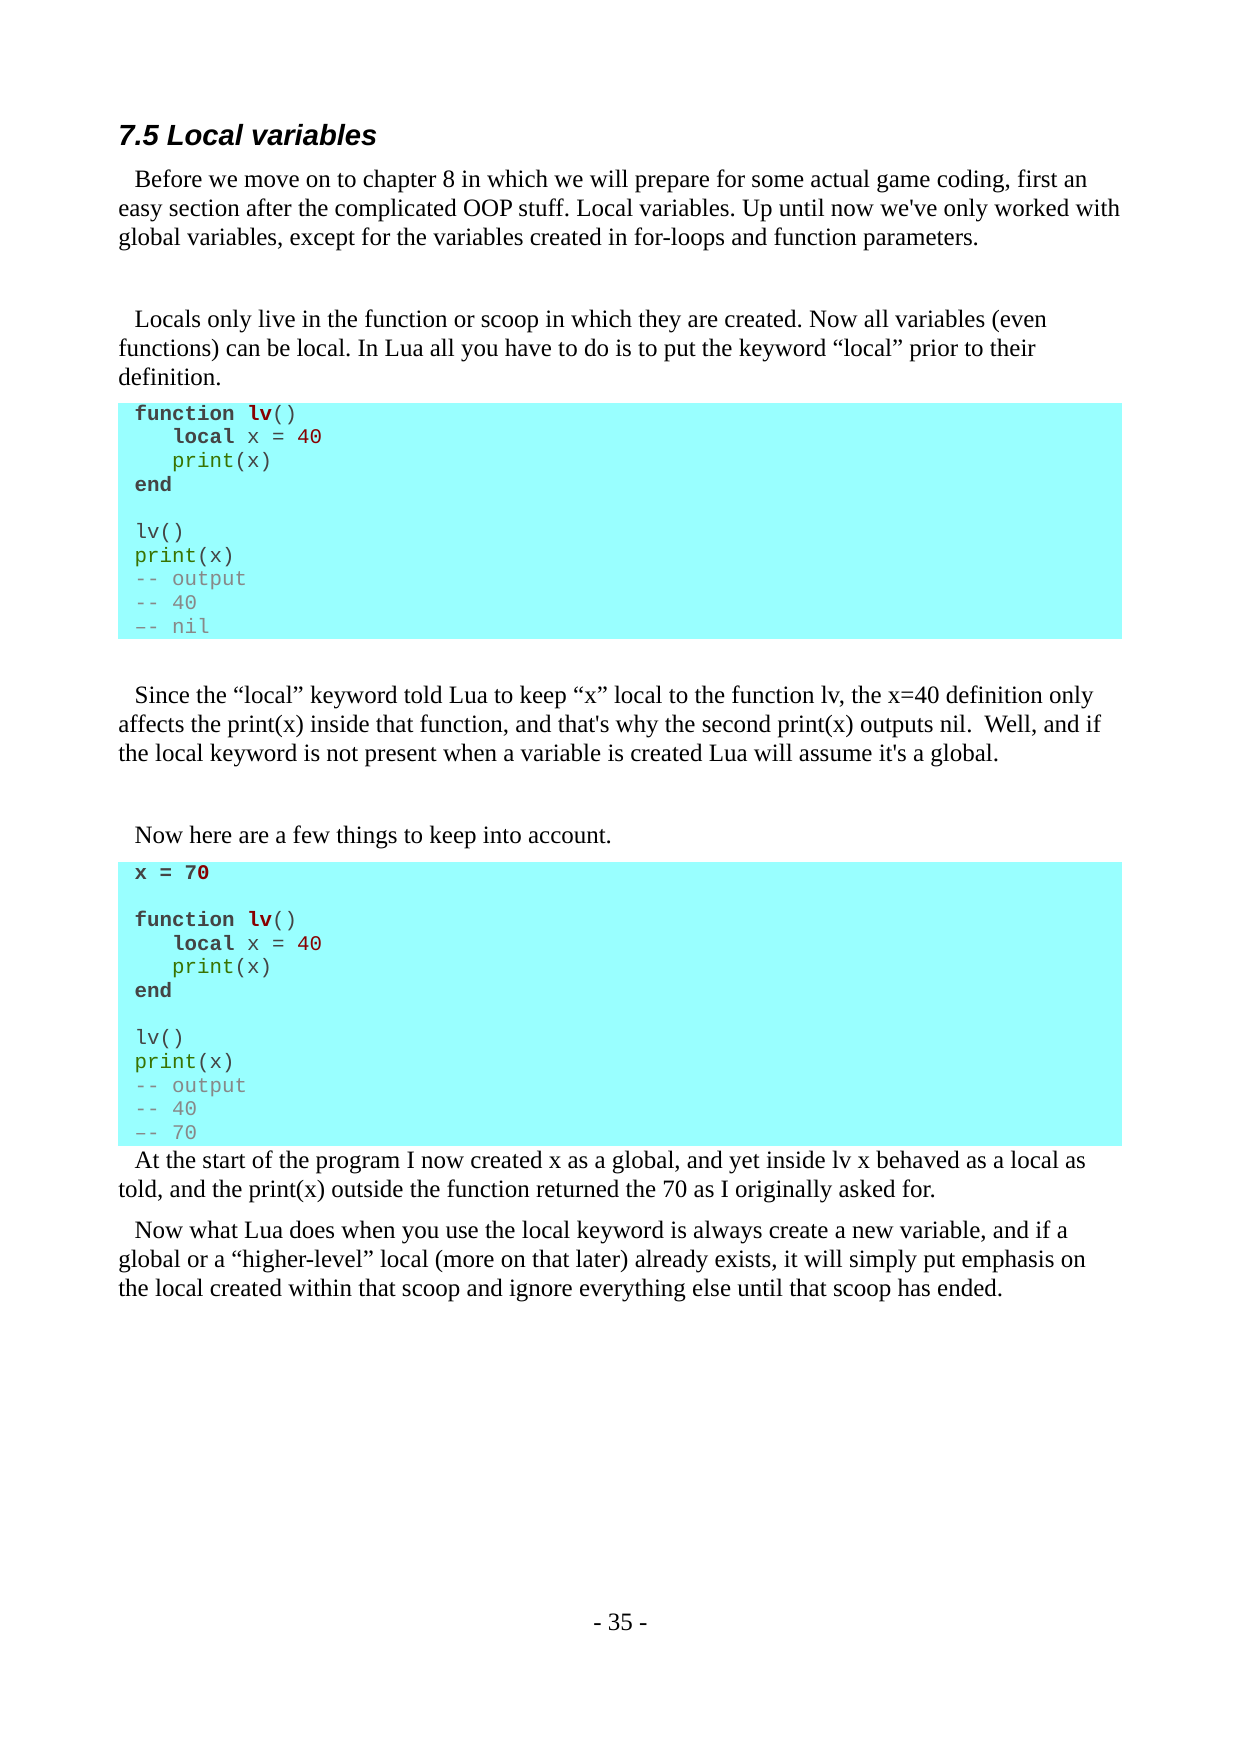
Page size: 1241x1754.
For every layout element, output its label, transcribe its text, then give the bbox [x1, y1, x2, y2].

text -- output [118, 1075, 1122, 1098]
text local x = 40 [118, 933, 1122, 956]
text -- output [118, 568, 1122, 592]
text x = 70 [118, 862, 1122, 886]
text lv() [118, 521, 1122, 545]
text function lv() [118, 909, 1122, 933]
text function lv() [118, 403, 1122, 427]
text end [118, 474, 1122, 497]
text -- 40 [118, 1098, 1122, 1122]
subtitle 7.5 Local variables [118, 118, 1122, 152]
text -- 40 [118, 592, 1122, 616]
text print(x) [118, 1051, 1122, 1075]
text Before we move on to chapter 8 in which we will prepare for some actual game coding, first an easy section after the complicated OOP stuff. Local variables. Up until now we've only worked with global variables, except for the variables created in for-loops and function parameters. [118, 164, 1122, 250]
text At the start of the program I now created x as a global, and yet inside lv x behaved as a local as told, and the print(x) outside the function returned the 70 as I originally asked for. [118, 1146, 1122, 1203]
text print(x) [118, 545, 1122, 568]
text Locals only live in the function or scoop in which they are created. Now all variables (even functions) can be local. In Lua all you have to do is to put the keyword “local” prior to their definition. [118, 304, 1122, 390]
text Now here are a few things to keep into account. [118, 821, 1122, 849]
text print(x) [118, 956, 1122, 980]
text end [118, 980, 1122, 1004]
text Since the “local” keyword told Lua to keep “x” local to the function lv, the x=40 definition only affects the print(x) inside that function, and that's why the second print(x) outputs nil. Well, and if the local keyword is not present when a variable is created Lua will assume it's a global. [118, 681, 1122, 767]
text lv() [118, 1027, 1122, 1051]
text Now what Lua does when you use the local keyword is always create a new variable, and if a global or a “higher-level” local (more on that later) already exists, it will simply put emphasis on the local created within that scoop and ignore everything else until that scoop has ended. [118, 1216, 1122, 1302]
text local x = 40 [118, 427, 1122, 450]
text –- 70 [118, 1122, 1122, 1146]
text –- nil [118, 616, 1122, 639]
text print(x) [118, 450, 1122, 474]
